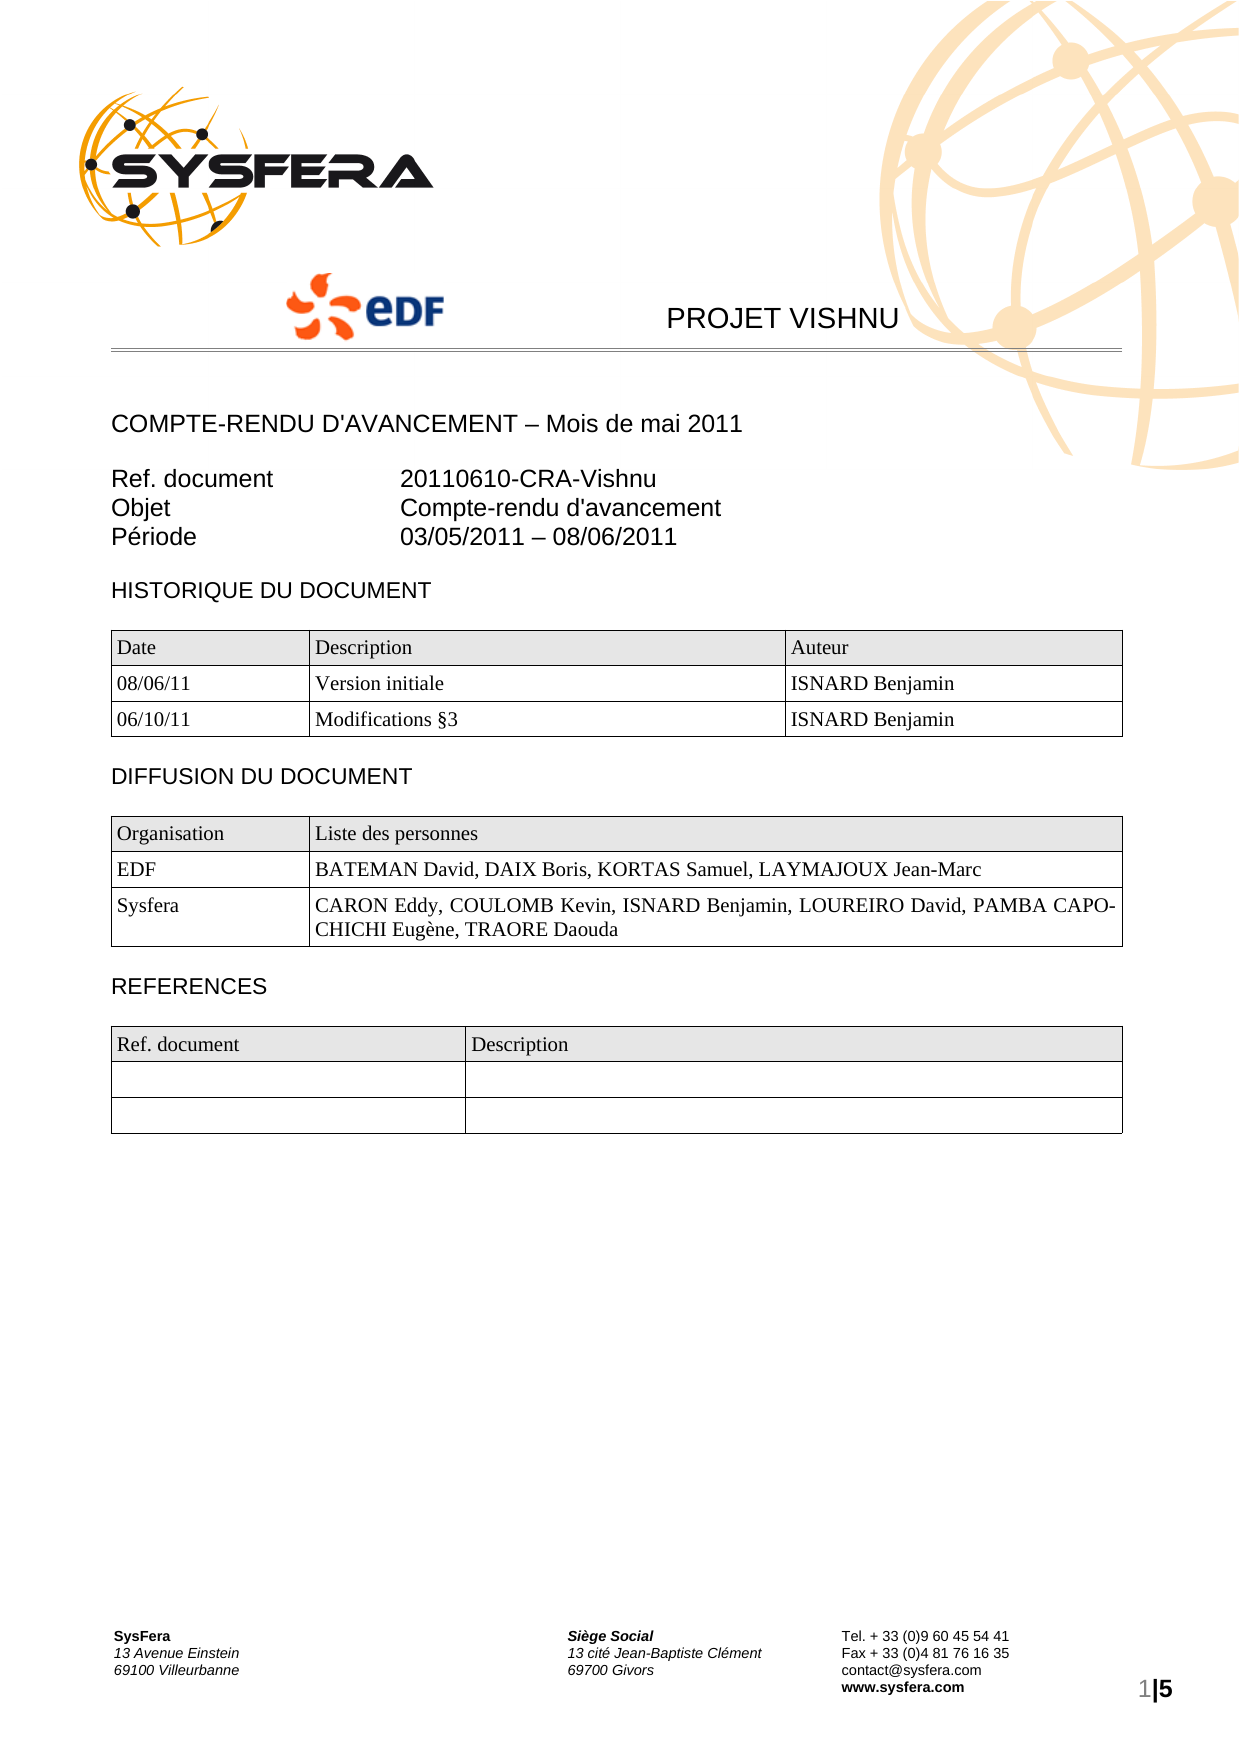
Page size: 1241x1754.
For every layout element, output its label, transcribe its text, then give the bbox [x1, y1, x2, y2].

table_header Date [112, 631, 309, 665]
picture [2, 1, 1239, 470]
table_header 20110610-CRA-Vishnu [400, 472, 1122, 493]
table_header Ref. document [112, 1027, 465, 1061]
table_header Liste des personnes [310, 817, 1122, 851]
table_cell CARON Eddy, COULOMB Kevin, ISNARD Benjamin, LOUREIRO David, PAMBA CAPO-CHICHI Eugène, TRAORE Daouda [310, 888, 1122, 946]
table_cell ISNARD Benjamin [786, 702, 1122, 736]
table_header Organisation [112, 817, 309, 851]
table_header Description [310, 631, 785, 665]
text DIFFUSION DU DOCUMENT [111, 763, 1122, 789]
table_cell 10/06/11 [112, 702, 309, 736]
table_cell Sysfera [112, 888, 309, 946]
text REFERENCES [111, 973, 1122, 999]
table_header Ref. document [111, 472, 400, 493]
table_cell ISNARD Benjamin [786, 666, 1122, 701]
table_header Description [466, 1027, 1122, 1061]
table_cell BATEMAN David, DAIX Boris, KORTAS Samuel, LAYMAJOUX Jean-Marc [310, 852, 1122, 887]
table_cell [112, 1098, 465, 1132]
table_cell Période [111, 522, 400, 550]
table_cell [466, 1062, 1122, 1097]
table_cell [466, 1098, 1122, 1132]
table_cell Objet [111, 493, 400, 522]
table_cell 08/06/11 [112, 666, 309, 701]
table_cell 03/05/2011 – 08/06/2011 [400, 522, 1122, 550]
table_header Auteur [786, 631, 1122, 665]
text HISTORIQUE DU DOCUMENT [111, 577, 1122, 603]
table_cell [112, 1062, 465, 1097]
table_cell Version initiale [310, 666, 785, 701]
table_cell EDF [112, 852, 309, 887]
table_cell Modifications §3 [310, 702, 785, 736]
table_cell Compte-rendu d'avancement [400, 493, 1122, 522]
